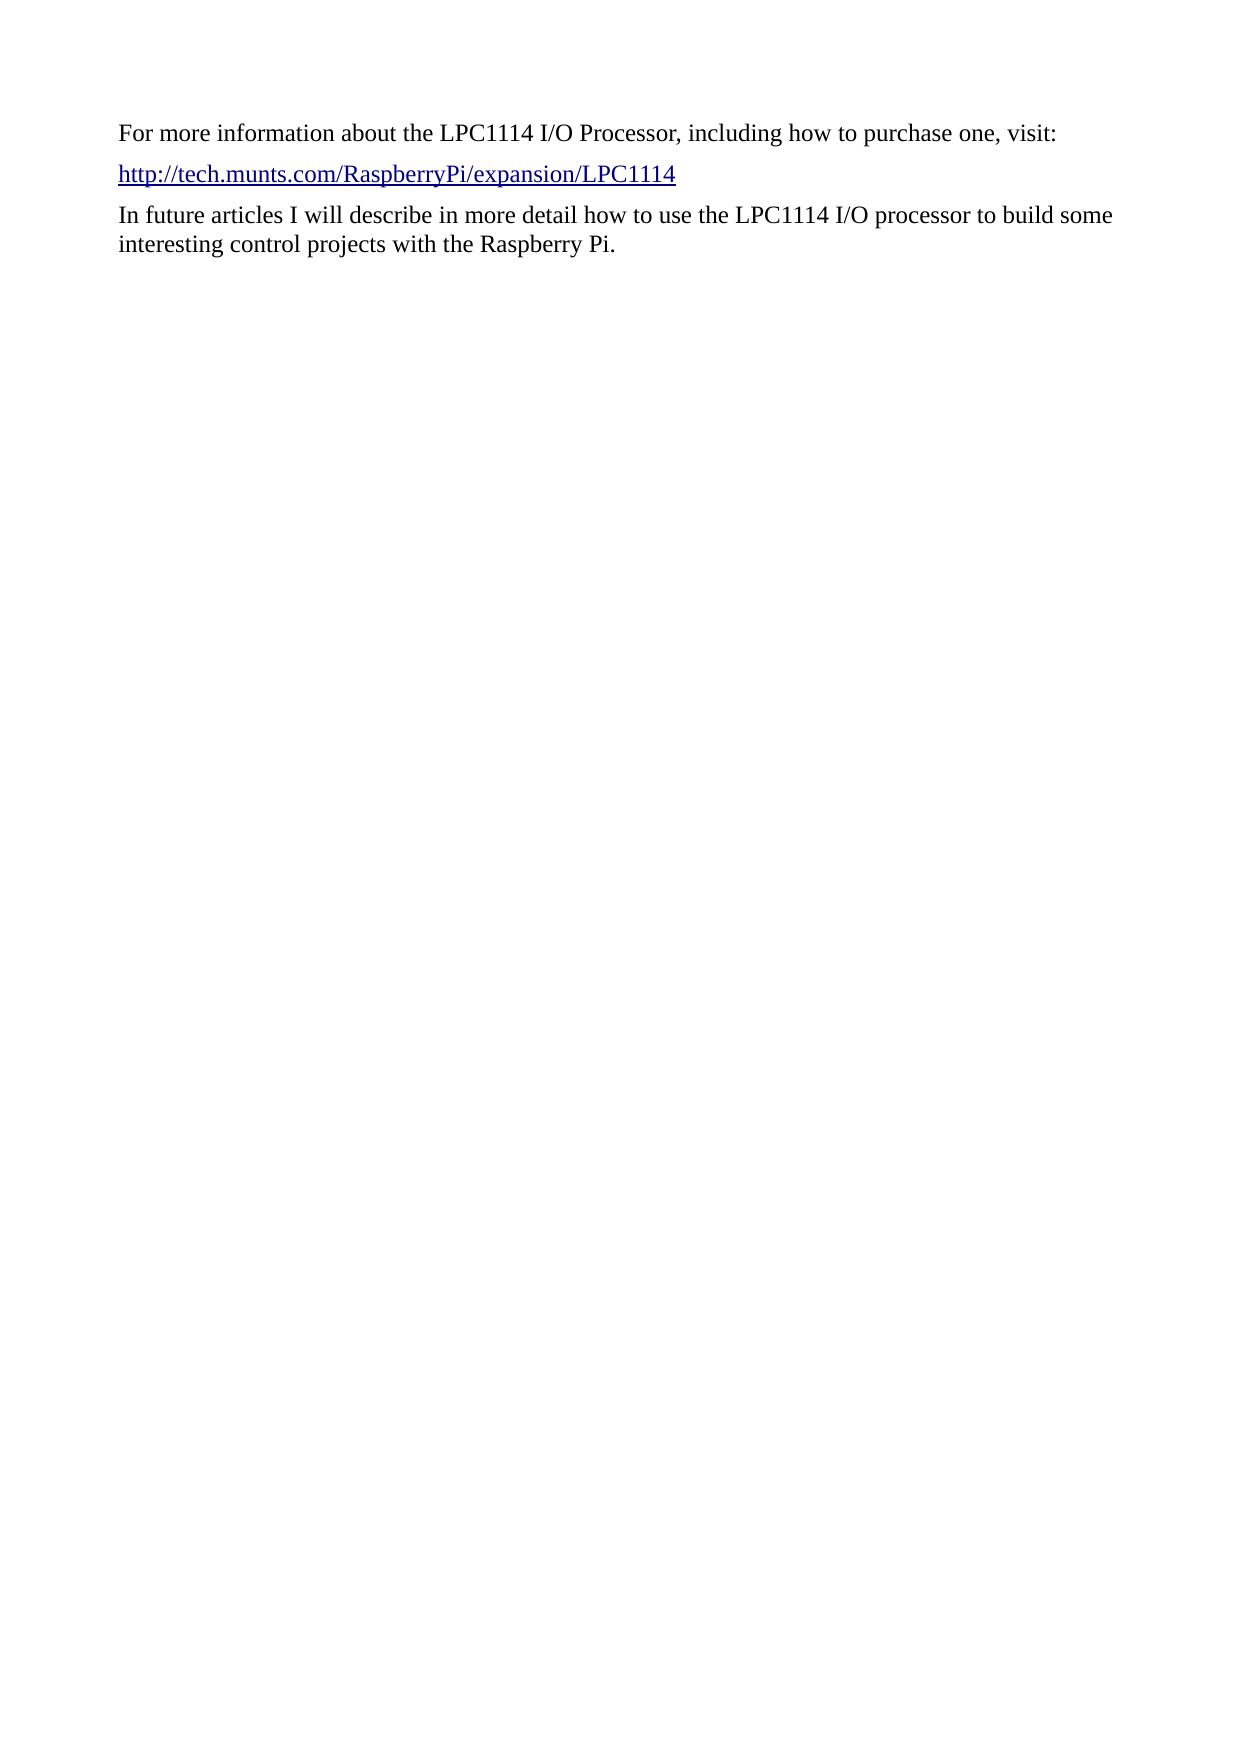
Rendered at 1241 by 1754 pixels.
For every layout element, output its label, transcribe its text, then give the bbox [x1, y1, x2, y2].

text For more information about the LPC1114 I/O Processor, including how to purchase one, visit: [118, 118, 1122, 147]
text http://tech.munts.com/RaspberryPi/expansion/LPC1114 [118, 159, 1122, 188]
text In future articles I will describe in more detail how to use the LPC1114 I/O processor to build some interesting control projects with the Raspberry Pi. [118, 201, 1122, 258]
